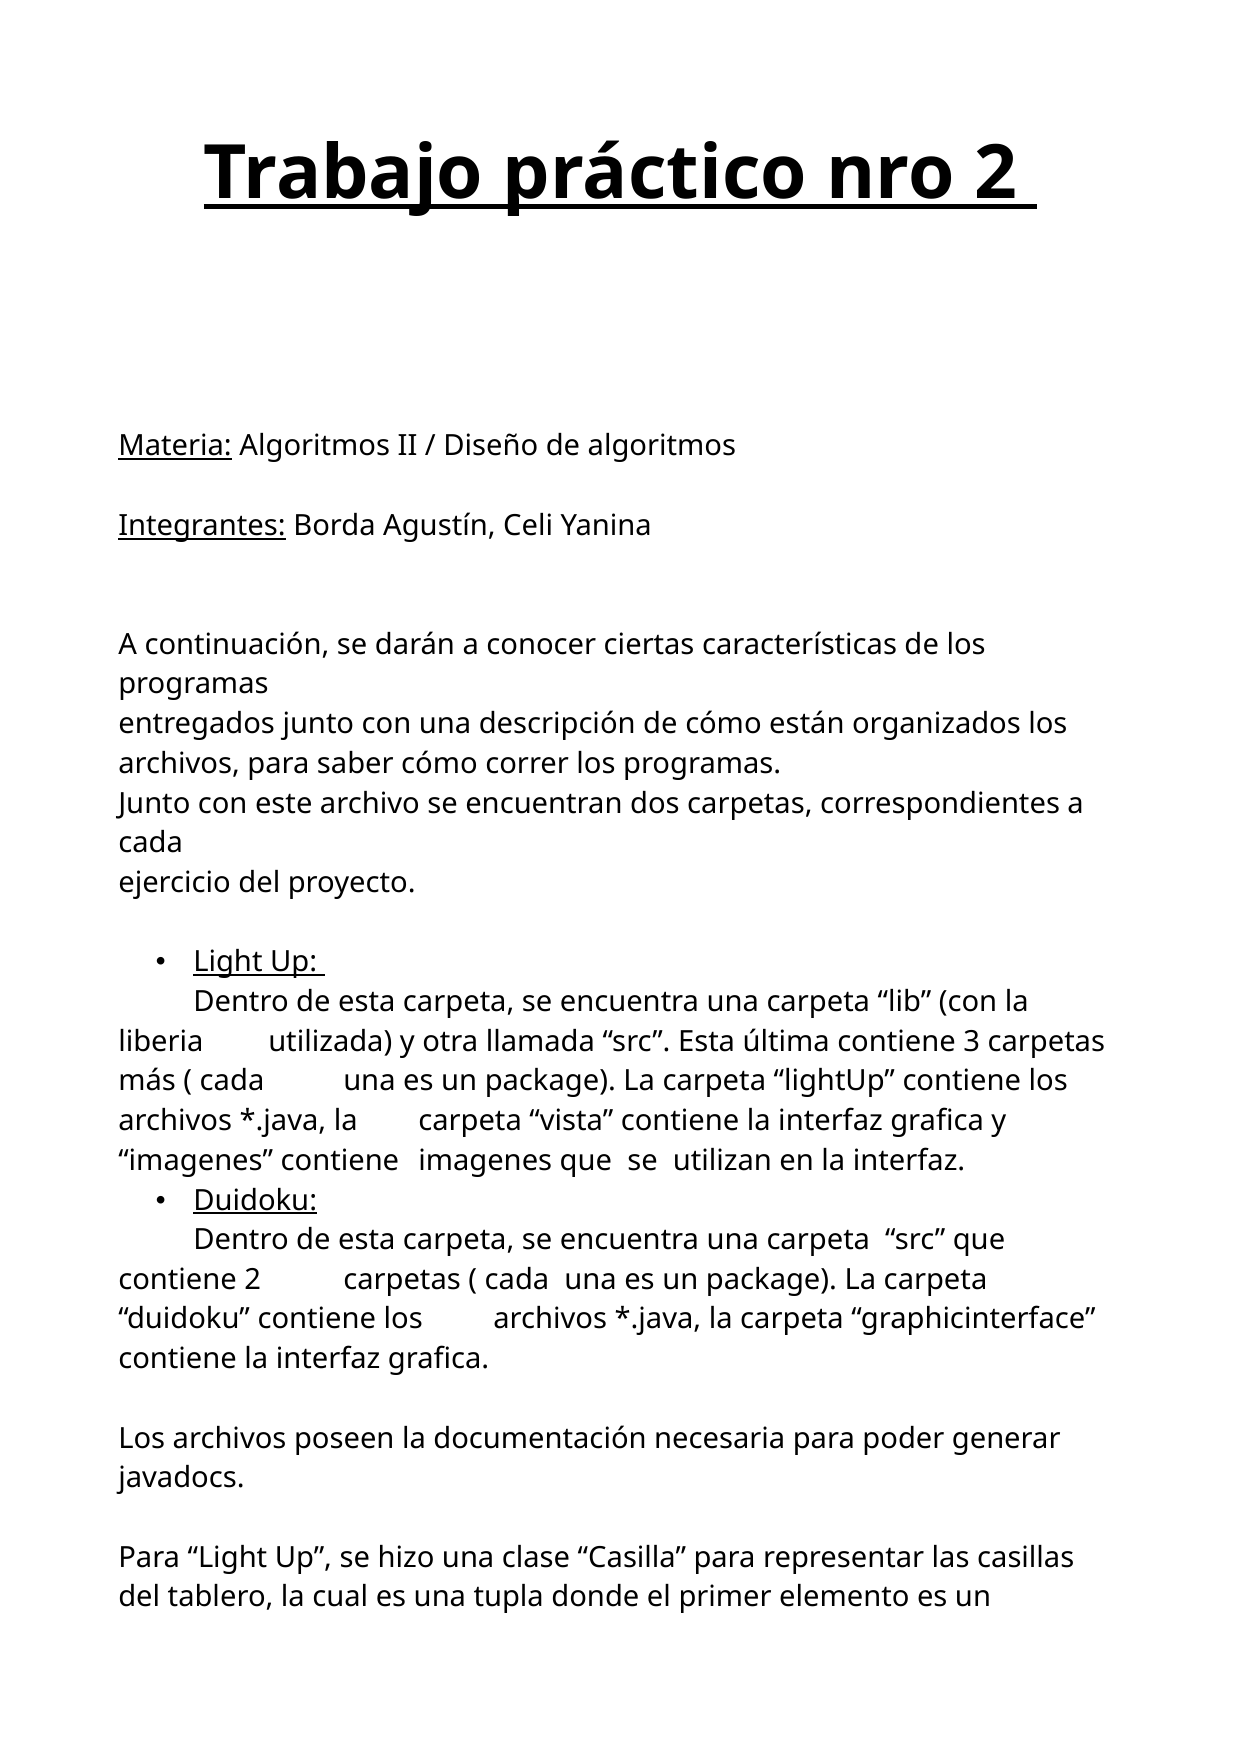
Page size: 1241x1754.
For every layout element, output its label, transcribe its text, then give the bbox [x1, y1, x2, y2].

text A continuación, se darán a conocer ciertas características de los programas [118, 623, 1122, 702]
text Dentro de esta carpeta, se encuentra una carpeta “lib” (con la liberia utilizada) y otra llamada “src”. Esta última contiene 3 carpetas más ( cada una es un package). La carpeta “lightUp” contiene los archivos *.java, la carpeta “vista” contiene la interfaz grafica y “imagenes” contiene imagenes que se utilizan en la interfaz. [118, 980, 1122, 1179]
text Dentro de esta carpeta, se encuentra una carpeta “src” que contiene 2 carpetas ( cada una es un package). La carpeta “duidoku” contiene los archivos *.java, la carpeta “graphicinterface” contiene la interfaz grafica. [118, 1218, 1122, 1377]
text ejercicio del proyecto. [118, 861, 1122, 901]
list Duidoku: [156, 1179, 1122, 1218]
list Light Up: [156, 941, 1122, 980]
text Trabajo práctico nro 2 [118, 118, 1122, 220]
text Los archivos poseen la documentación necesaria para poder generar javadocs. [118, 1417, 1122, 1496]
text Integrantes: Borda Agustín, Celi Yanina [118, 504, 1122, 544]
text Para “Light Up”, se hizo una clase “Casilla” para representar las casillas del tablero, la cual es una tupla donde el primer elemento es un [118, 1536, 1122, 1615]
text entregados junto con una descripción de cómo están organizados los archivos, para saber cómo correr los programas. [118, 702, 1122, 782]
text Materia: Algoritmos II / Diseño de algoritmos [118, 425, 1122, 464]
text Junto con este archivo se encuentran dos carpetas, correspondientes a cada [118, 782, 1122, 861]
